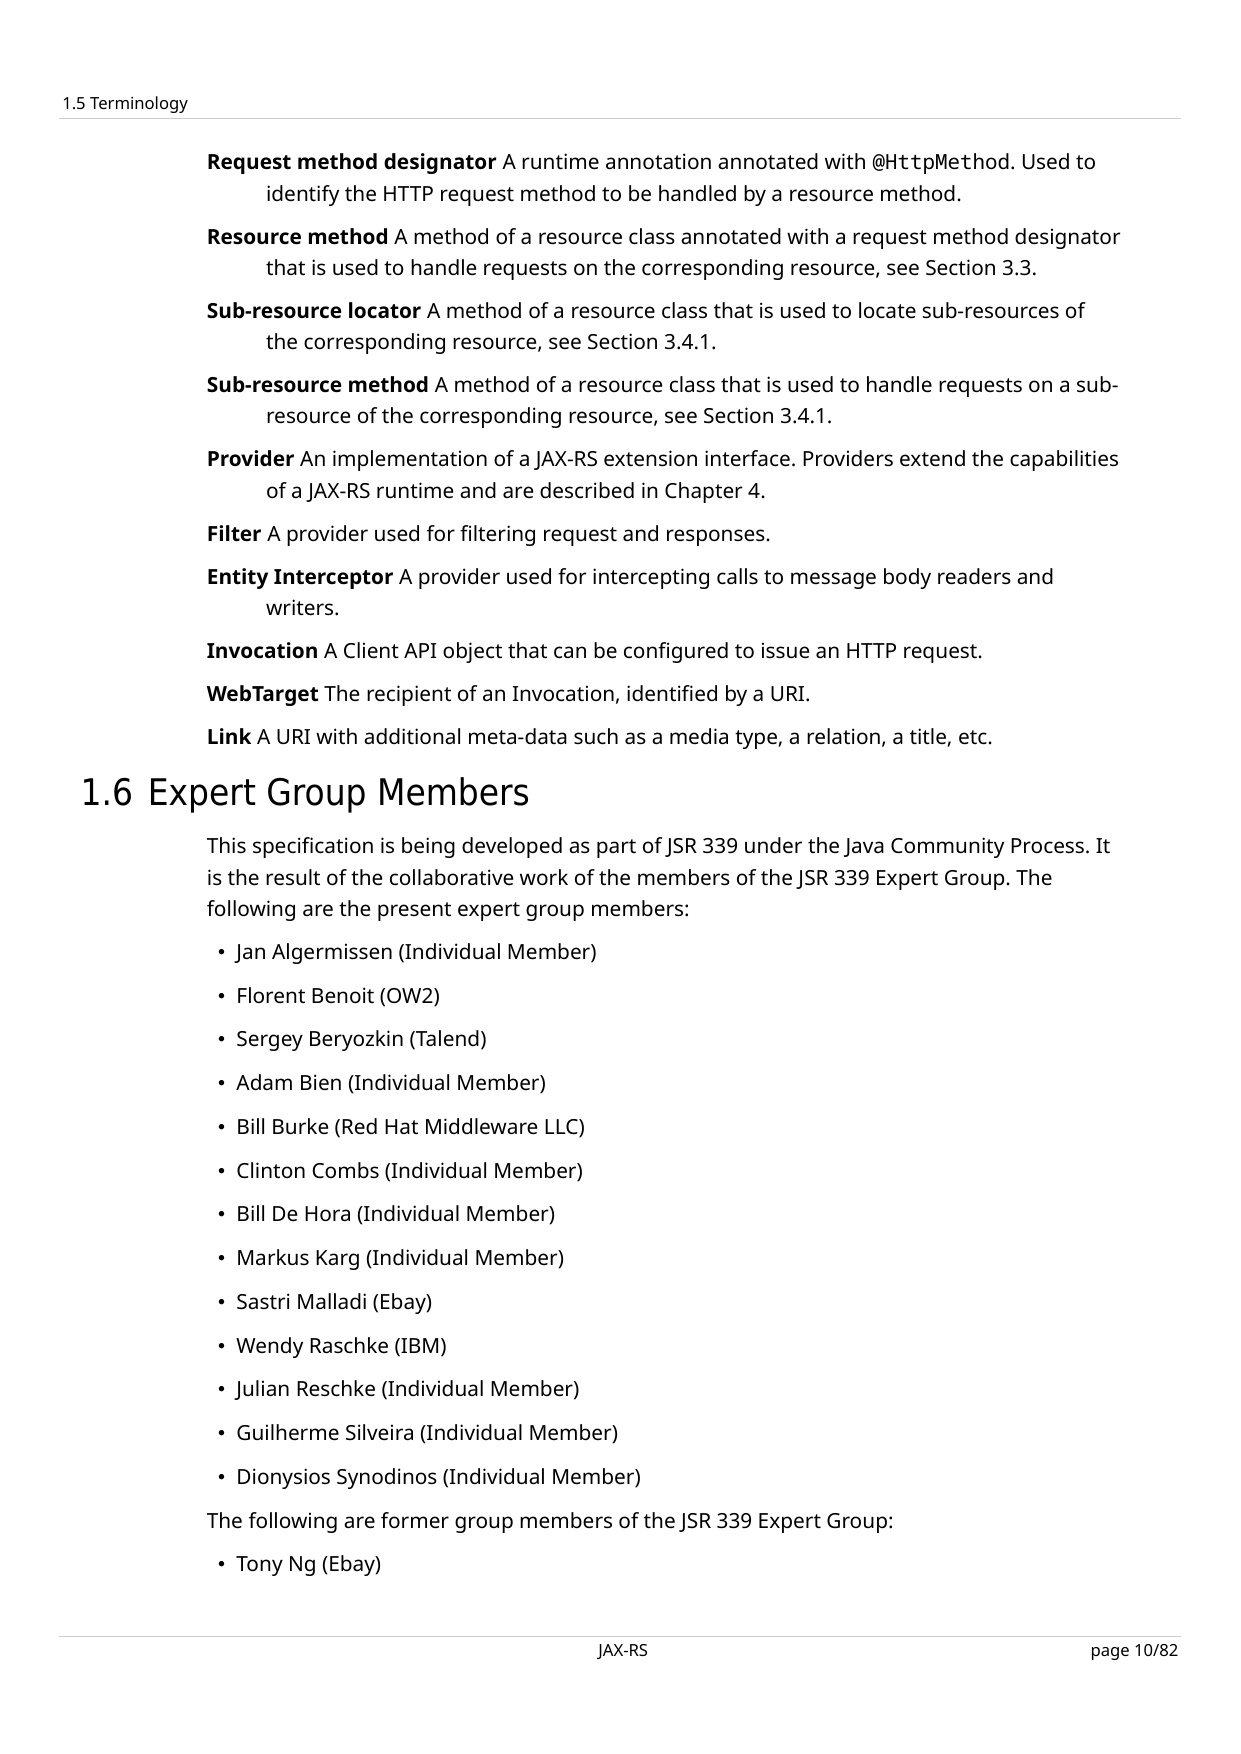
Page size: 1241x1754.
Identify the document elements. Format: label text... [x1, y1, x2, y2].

text Resource method A method of a resource class annotated with a request method designator that is used to handle requests on the corresponding resource, see Section 3.3. [207, 222, 1122, 281]
subtitle Expert Group Members [133, 771, 1181, 814]
text Entity Interceptor A provider used for intercepting calls to message body readers and writers. [207, 562, 1122, 622]
list Julian Reschke (Individual Member) [221, 1374, 1181, 1403]
text Sub-resource locator A method of a resource class that is used to locate sub-resources of the corresponding resource, see Section 3.4.1. [207, 296, 1122, 356]
list Adam Bien (Individual Member) [221, 1068, 1181, 1097]
list Jan Algermissen (Individual Member) [221, 937, 1181, 966]
text WebTarget The recipient of an Invocation, identified by a URI. [207, 679, 1122, 708]
list Sergey Beryozkin (Talend) [221, 1024, 1181, 1053]
list Florent Benoit (OW2) [221, 981, 1181, 1009]
list Dionysios Synodinos (Individual Member) [221, 1462, 1181, 1491]
list Markus Karg (Individual Member) [221, 1243, 1181, 1272]
list Bill De Hora (Individual Member) [221, 1199, 1181, 1228]
list Bill Burke (Red Hat Middleware LLC) [221, 1112, 1181, 1141]
text This specification is being developed as part of JSR 339 under the Java Community Process. It is the result of the collaborative work of the members of the JSR 339 Expert Group. The following are the present expert group members: [207, 832, 1122, 922]
list Clinton Combs (Individual Member) [221, 1156, 1181, 1184]
text Filter A provider used for filtering request and responses. [207, 519, 1122, 547]
list Sastri Malladi (Ebay) [221, 1287, 1181, 1316]
text Invocation A Client API object that can be configured to issue an HTTP request. [207, 636, 1122, 664]
text Sub-resource method A method of a resource class that is used to handle requests on a sub-resource of the corresponding resource, see Section 3.4.1. [207, 370, 1122, 430]
list Tony Ng (Ebay) [221, 1549, 1181, 1577]
list Wendy Raschke (IBM) [221, 1331, 1181, 1359]
list Guilherme Silveira (Individual Member) [221, 1418, 1181, 1447]
text The following are former group members of the JSR 339 Expert Group: [207, 1506, 1122, 1534]
text Request method designator A runtime annotation annotated with @HttpMethod. Used to identify the HTTP request method to be handled by a resource method. [207, 147, 1122, 207]
text Link A URI with additional meta-data such as a media type, a relation, a title, etc. [207, 722, 1122, 751]
text Provider An implementation of a JAX-RS extension interface. Providers extend the capabilities of a JAX-RS runtime and are described in Chapter 4. [207, 444, 1122, 504]
